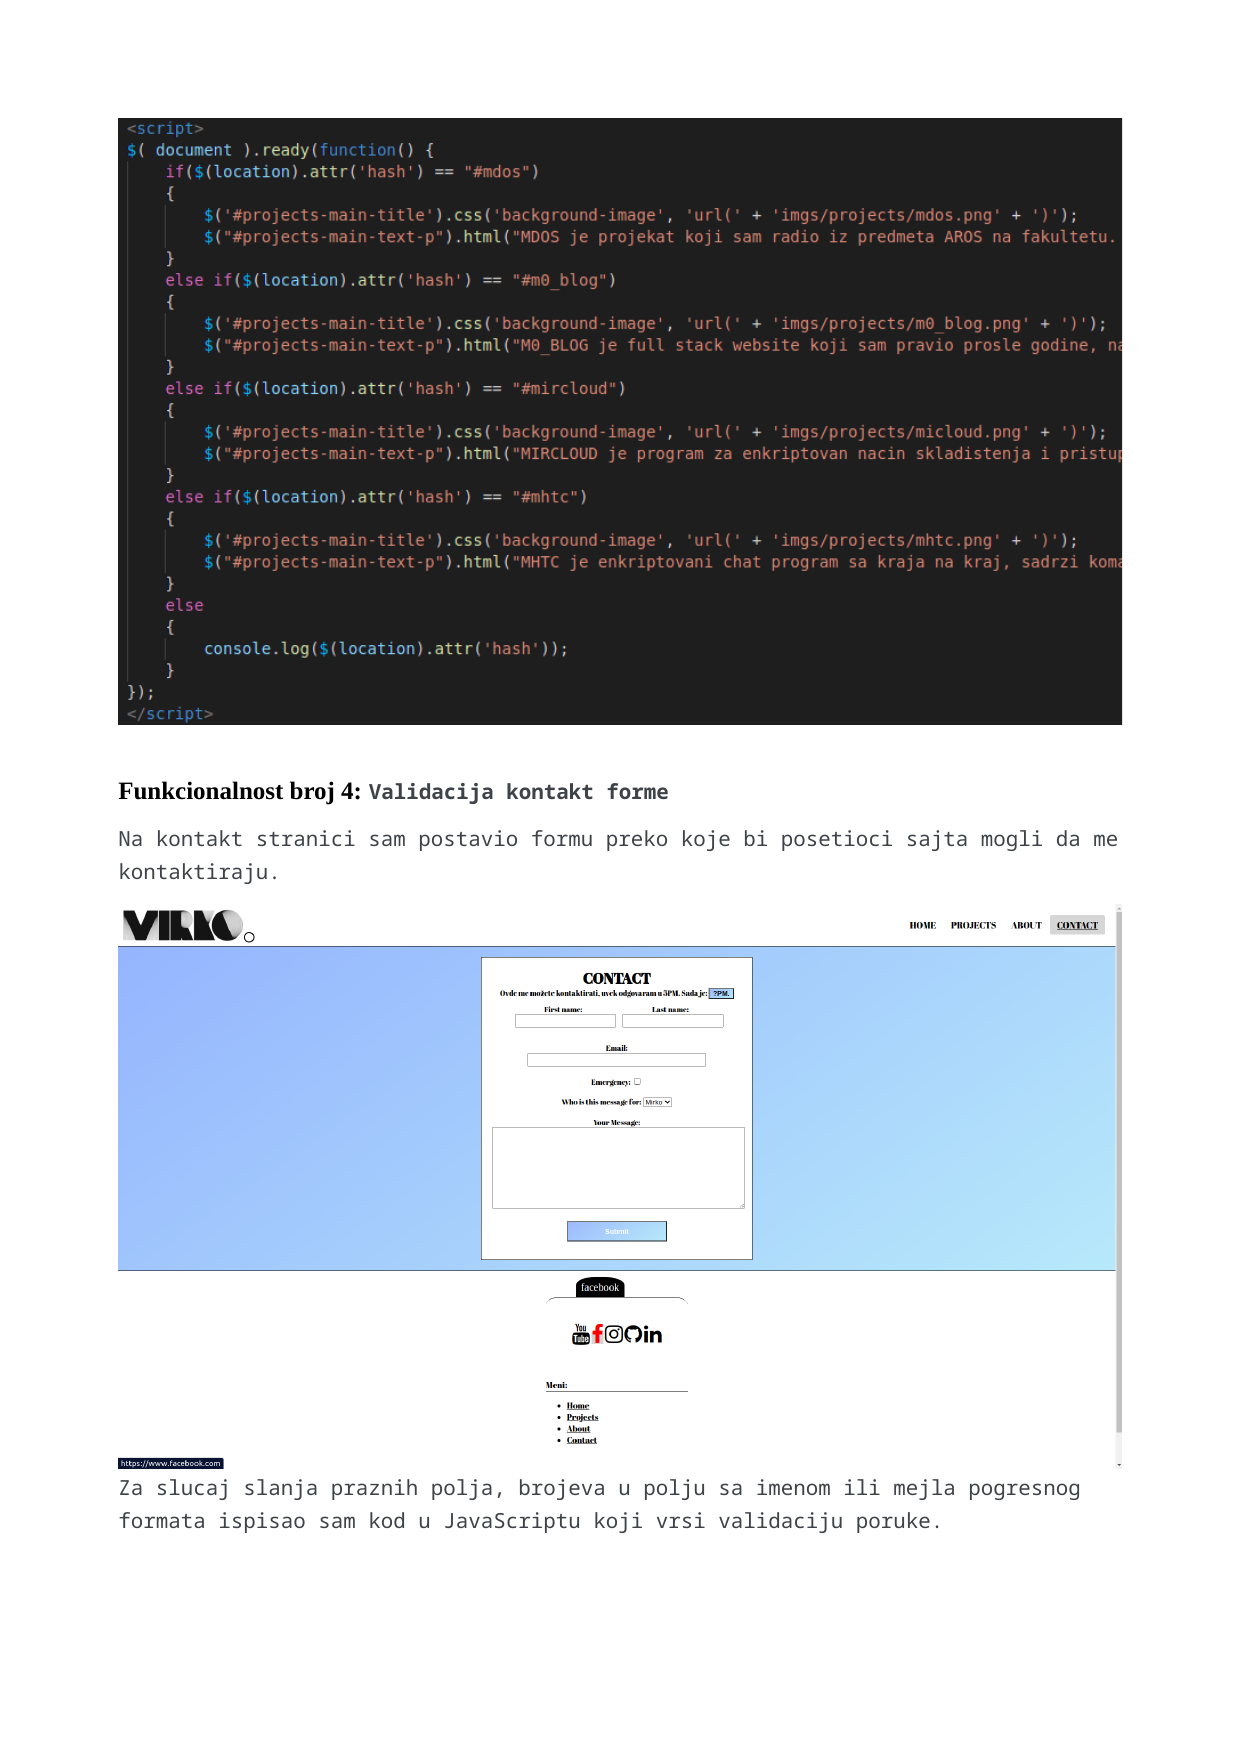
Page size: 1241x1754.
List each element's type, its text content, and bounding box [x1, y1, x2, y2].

picture [118, 118, 1123, 725]
text Za slucaj slanja praznih polja, brojeva u polju sa imenom ili mejla pogresnog formata ispisao sam kod u JavaScriptu koji vrsi validaciju poruke. [118, 1469, 1122, 1534]
picture [118, 904, 1123, 1469]
text Funkcionalnost broj 4: Validacija kontakt forme [118, 776, 1122, 806]
text Na kontakt stranici sam postavio formu preko koje bi posetioci sajta mogli da me kontaktiraju. [118, 824, 1122, 886]
